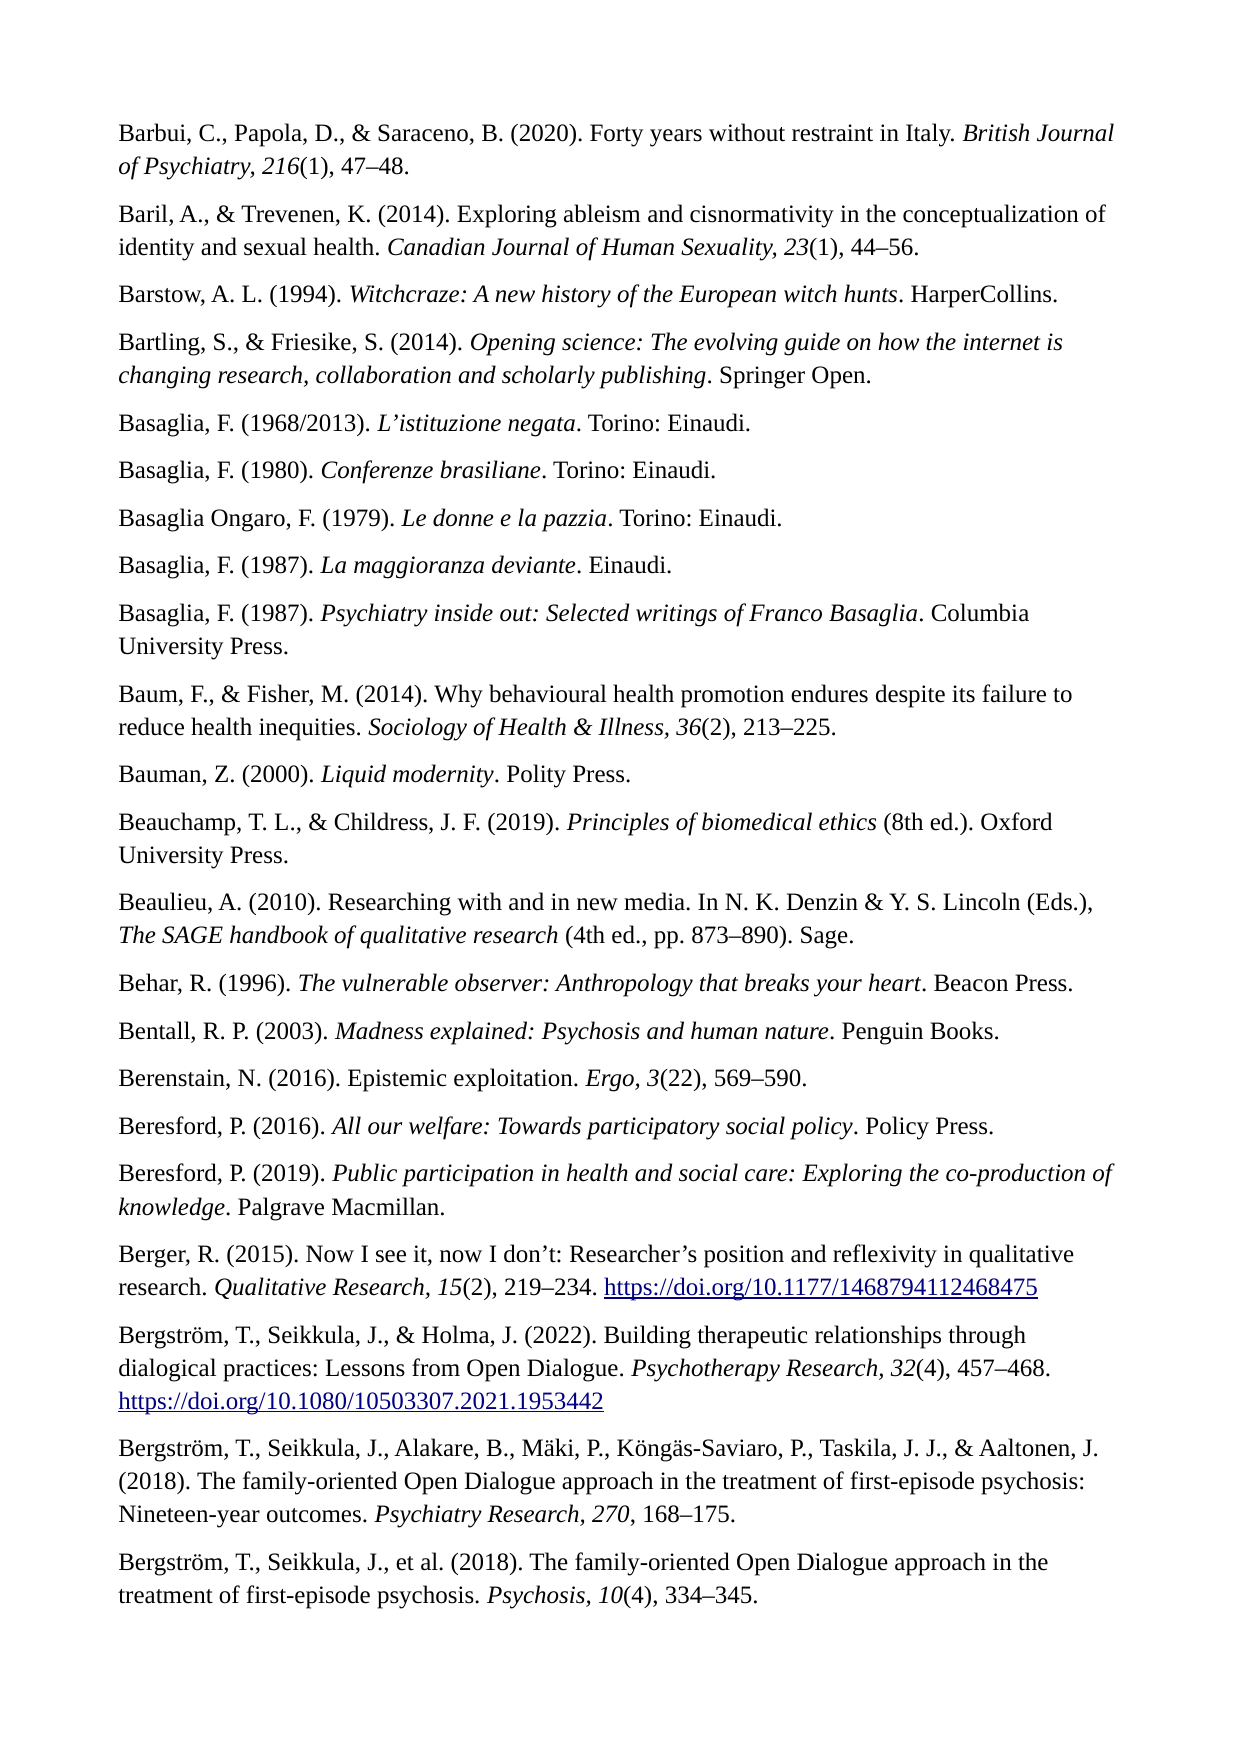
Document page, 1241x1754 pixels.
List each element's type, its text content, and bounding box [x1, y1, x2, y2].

text Basaglia, F. (1987). La maggioranza deviante. Einaudi. [118, 550, 1122, 579]
text Basaglia, F. (1968/2013). L’istituzione negata. Torino: Einaudi. [118, 408, 1122, 436]
text Bartling, S., & Friesike, S. (2014). Opening science: The evolving guide on how the internet is changing research, collaboration and scholarly publishing. Springer Open. [118, 327, 1122, 389]
text Bergström, T., Seikkula, J., & Holma, J. (2022). Building therapeutic relationships through dialogical practices: Lessons from Open Dialogue. Psychotherapy Research, 32(4), 457–468. https://doi.org/10.1080/10503307.2021.1953442 [118, 1320, 1122, 1414]
text Beresford, P. (2019). Public participation in health and social care: Exploring the co-production of knowledge. Palgrave Macmillan. [118, 1158, 1122, 1220]
text Barbui, C., Papola, D., & Saraceno, B. (2020). Forty years without restraint in Italy. British Journal of Psychiatry, 216(1), 47–48. [118, 118, 1122, 180]
text Barstow, A. L. (1994). Witchcraze: A new history of the European witch hunts. HarperCollins. [118, 279, 1122, 308]
text Baril, A., & Trevenen, K. (2014). Exploring ableism and cisnormativity in the conceptualization of identity and sexual health. Canadian Journal of Human Sexuality, 23(1), 44–56. [118, 199, 1122, 261]
text Basaglia, F. (1980). Conferenze brasiliane. Torino: Einaudi. [118, 455, 1122, 484]
text Bergström, T., Seikkula, J., et al. (2018). The family-oriented Open Dialogue approach in the treatment of first-episode psychosis. Psychosis, 10(4), 334–345. [118, 1547, 1122, 1609]
text Beauchamp, T. L., & Childress, J. F. (2019). Principles of biomedical ethics (8th ed.). Oxford University Press. [118, 807, 1122, 869]
text Bergström, T., Seikkula, J., Alakare, B., Mäki, P., Köngäs-Saviaro, P., Taskila, J. J., & Aaltonen, J. (2018). The family-oriented Open Dialogue approach in the treatment of first-episode psychosis: Nineteen-year outcomes. Psychiatry Research, 270, 168–175. [118, 1433, 1122, 1528]
text Beresford, P. (2016). All our welfare: Towards participatory social policy. Policy Press. [118, 1111, 1122, 1140]
text Basaglia Ongaro, F. (1979). Le donne e la pazzia. Torino: Einaudi. [118, 503, 1122, 532]
text Beaulieu, A. (2010). Researching with and in new media. In N. K. Denzin & Y. S. Lincoln (Eds.), The SAGE handbook of qualitative research (4th ed., pp. 873–890). Sage. [118, 887, 1122, 949]
text Bauman, Z. (2000). Liquid modernity. Polity Press. [118, 759, 1122, 788]
text Bentall, R. P. (2003). Madness explained: Psychosis and human nature. Penguin Books. [118, 1016, 1122, 1044]
text Berenstain, N. (2016). Epistemic exploitation. Ergo, 3(22), 569–590. [118, 1063, 1122, 1092]
text Behar, R. (1996). The vulnerable observer: Anthropology that breaks your heart. Beacon Press. [118, 968, 1122, 997]
text Basaglia, F. (1987). Psychiatry inside out: Selected writings of Franco Basaglia. Columbia University Press. [118, 598, 1122, 660]
text Baum, F., & Fisher, M. (2014). Why behavioural health promotion endures despite its failure to reduce health inequities. Sociology of Health & Illness, 36(2), 213–225. [118, 679, 1122, 740]
text Berger, R. (2015). Now I see it, now I don’t: Researcher’s position and reflexivity in qualitative research. Qualitative Research, 15(2), 219–234. https://doi.org/10.1177/1468794112468475 [118, 1239, 1122, 1301]
